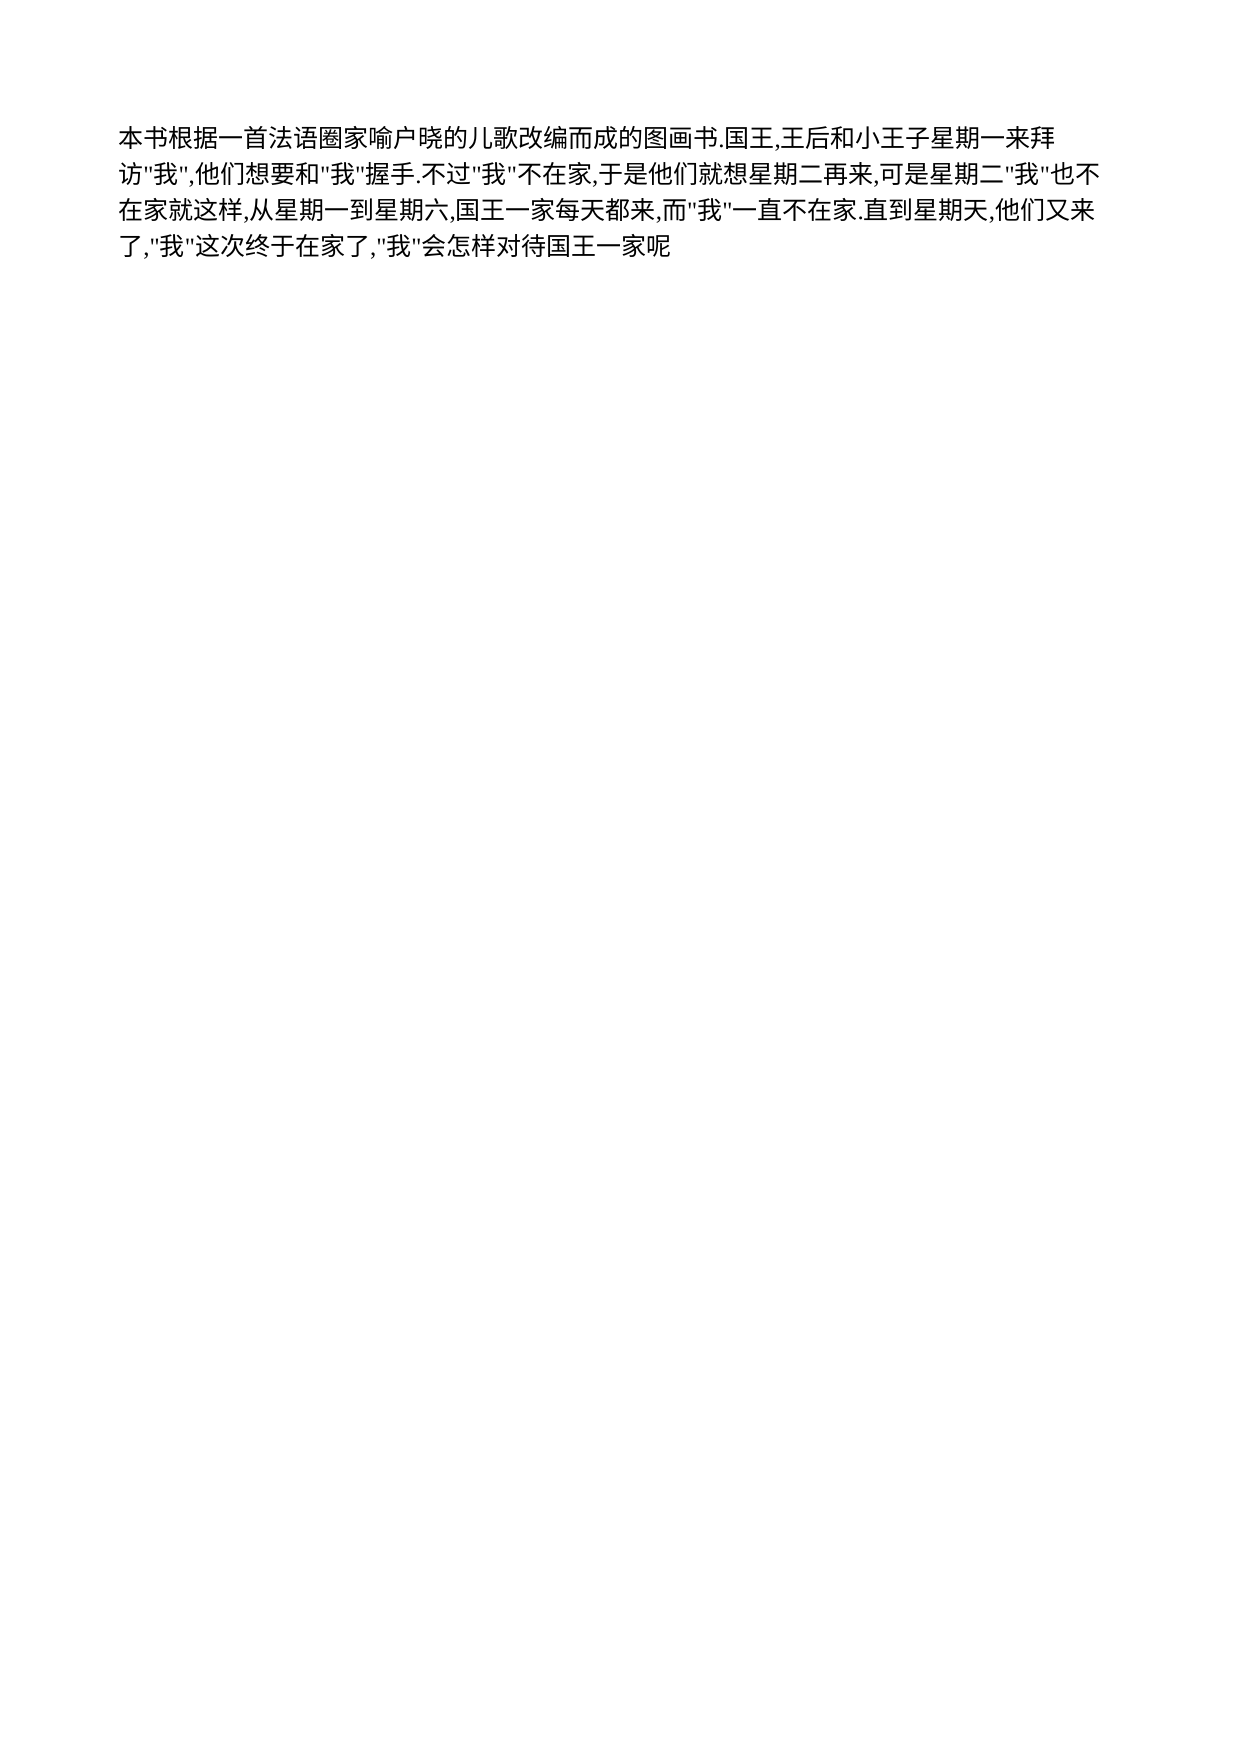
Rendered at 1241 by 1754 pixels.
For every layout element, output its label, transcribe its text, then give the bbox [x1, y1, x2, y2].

text 本书根据一首法语圈家喻户晓的儿歌改编而成的图画书.国王,王后和小王子星期一来拜访"我",他们想要和"我"握手.不过"我"不在家,于是他们就想星期二再来,可是星期二"我"也不在家就这样,从星期一到星期六,国王一家每天都来,而"我"一直不在家.直到星期天,他们又来了,"我"这次终于在家了,"我"会怎样对待国王一家呢 [118, 118, 1122, 263]
